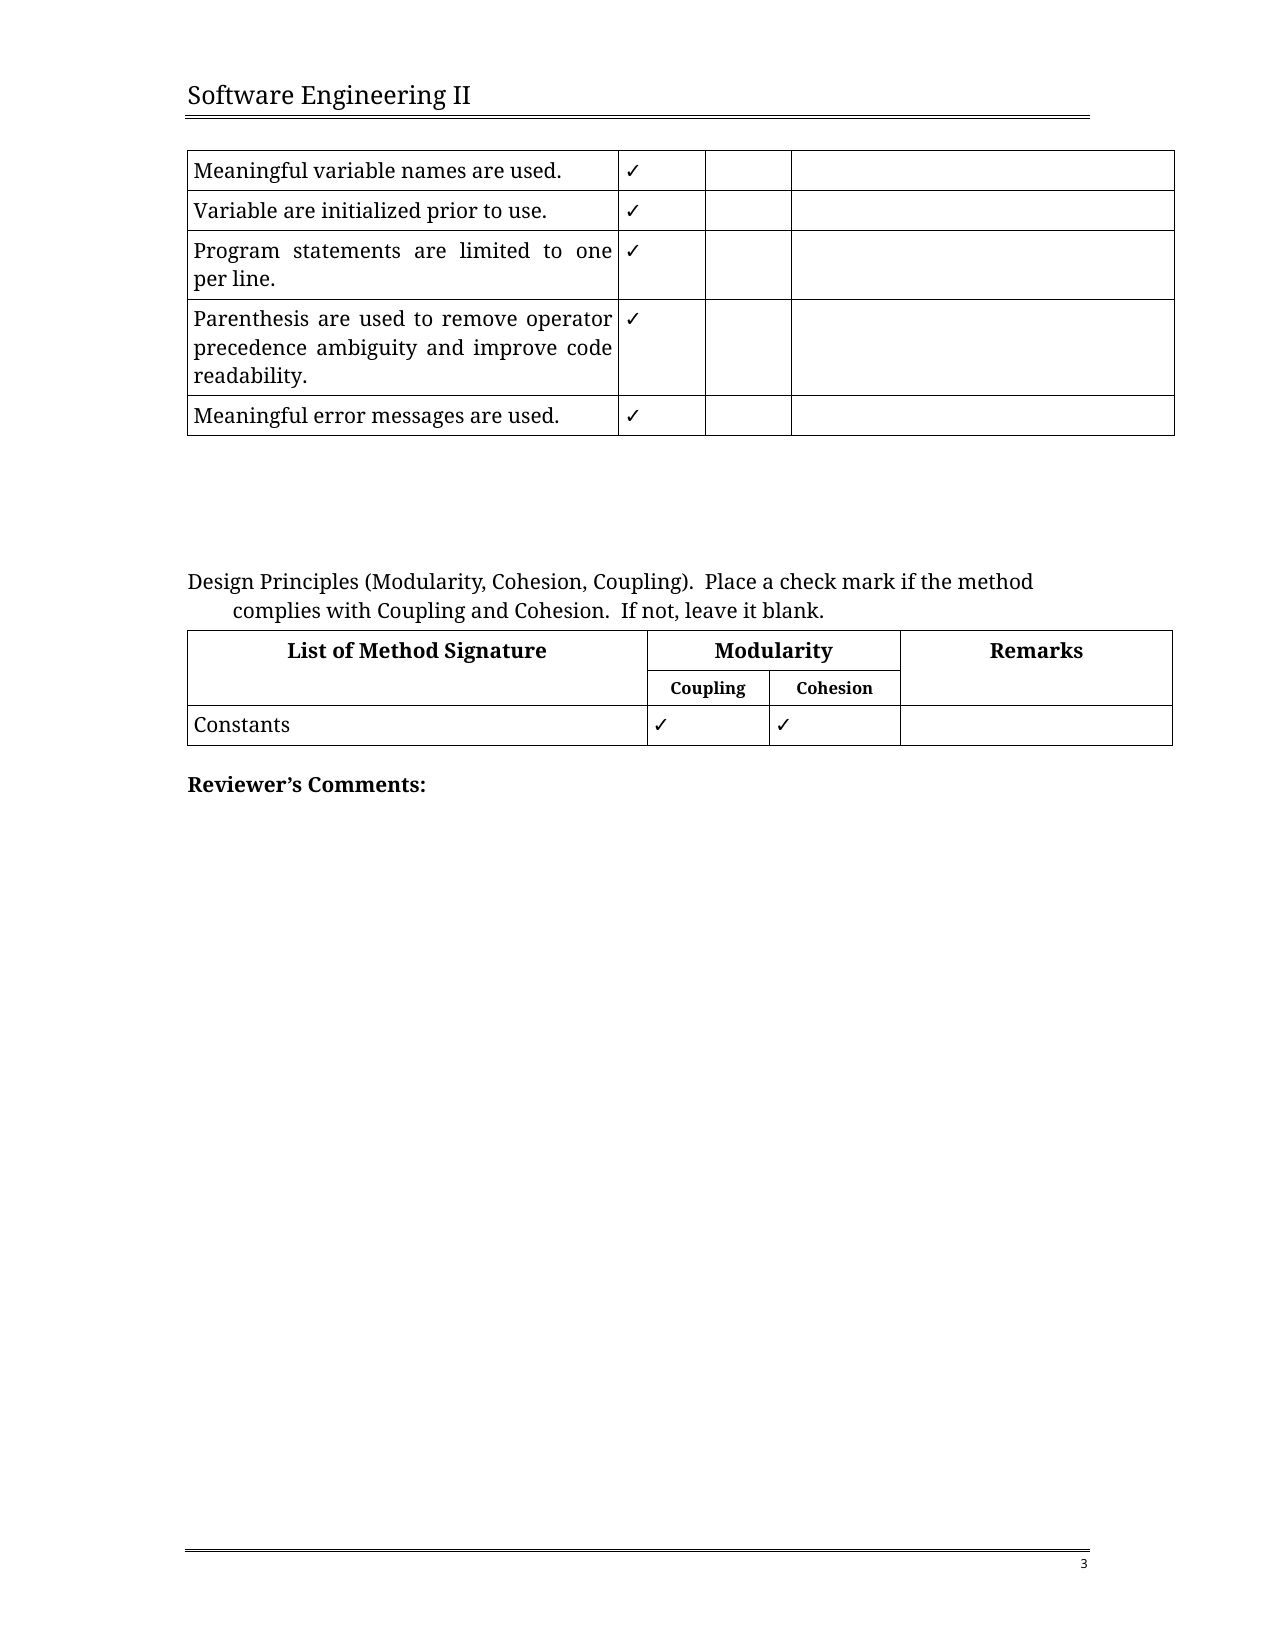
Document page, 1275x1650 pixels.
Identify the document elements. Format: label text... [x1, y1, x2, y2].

table_cell [706, 231, 791, 298]
table_cell Constants [188, 706, 647, 745]
table_cell ✓ [619, 191, 705, 230]
table_cell ✓ [648, 706, 769, 745]
table_cell ✓ [619, 396, 705, 435]
table_cell [706, 151, 791, 190]
table_cell ✓ [619, 231, 705, 298]
table_header Modularity [648, 631, 900, 670]
table_header List of Method Signature [188, 631, 647, 705]
table_cell Variable are initialized prior to use. [188, 191, 618, 230]
table_cell [792, 151, 1174, 190]
table_cell [901, 706, 1172, 745]
table_cell [706, 300, 791, 395]
table_cell [792, 396, 1174, 435]
subtitle Design Principles (Modularity, Cohesion, Coupling). Place a check mark if the method complies with Coupling and Cohesion. If not, leave it blank. [187, 567, 1087, 624]
table_cell ✓ [770, 706, 900, 745]
table_cell Meaningful error messages are used. [188, 396, 618, 435]
table_cell Program statements are limited to one per line. [188, 231, 618, 298]
table_cell [792, 231, 1174, 298]
table_header Remarks [901, 631, 1172, 705]
table_cell ✓ [619, 151, 705, 190]
table_cell Meaningful variable names are used. [188, 151, 618, 190]
table_cell [706, 396, 791, 435]
table_cell [792, 300, 1174, 395]
table_cell [792, 191, 1174, 230]
subtitle Reviewer’s Comments: [187, 770, 1087, 827]
table_cell Cohesion [770, 671, 900, 705]
table_cell Parenthesis are used to remove operator precedence ambiguity and improve code readability. [188, 300, 618, 395]
table_cell [706, 191, 791, 230]
table_cell Coupling [648, 671, 769, 705]
table_cell ✓ [619, 300, 705, 395]
